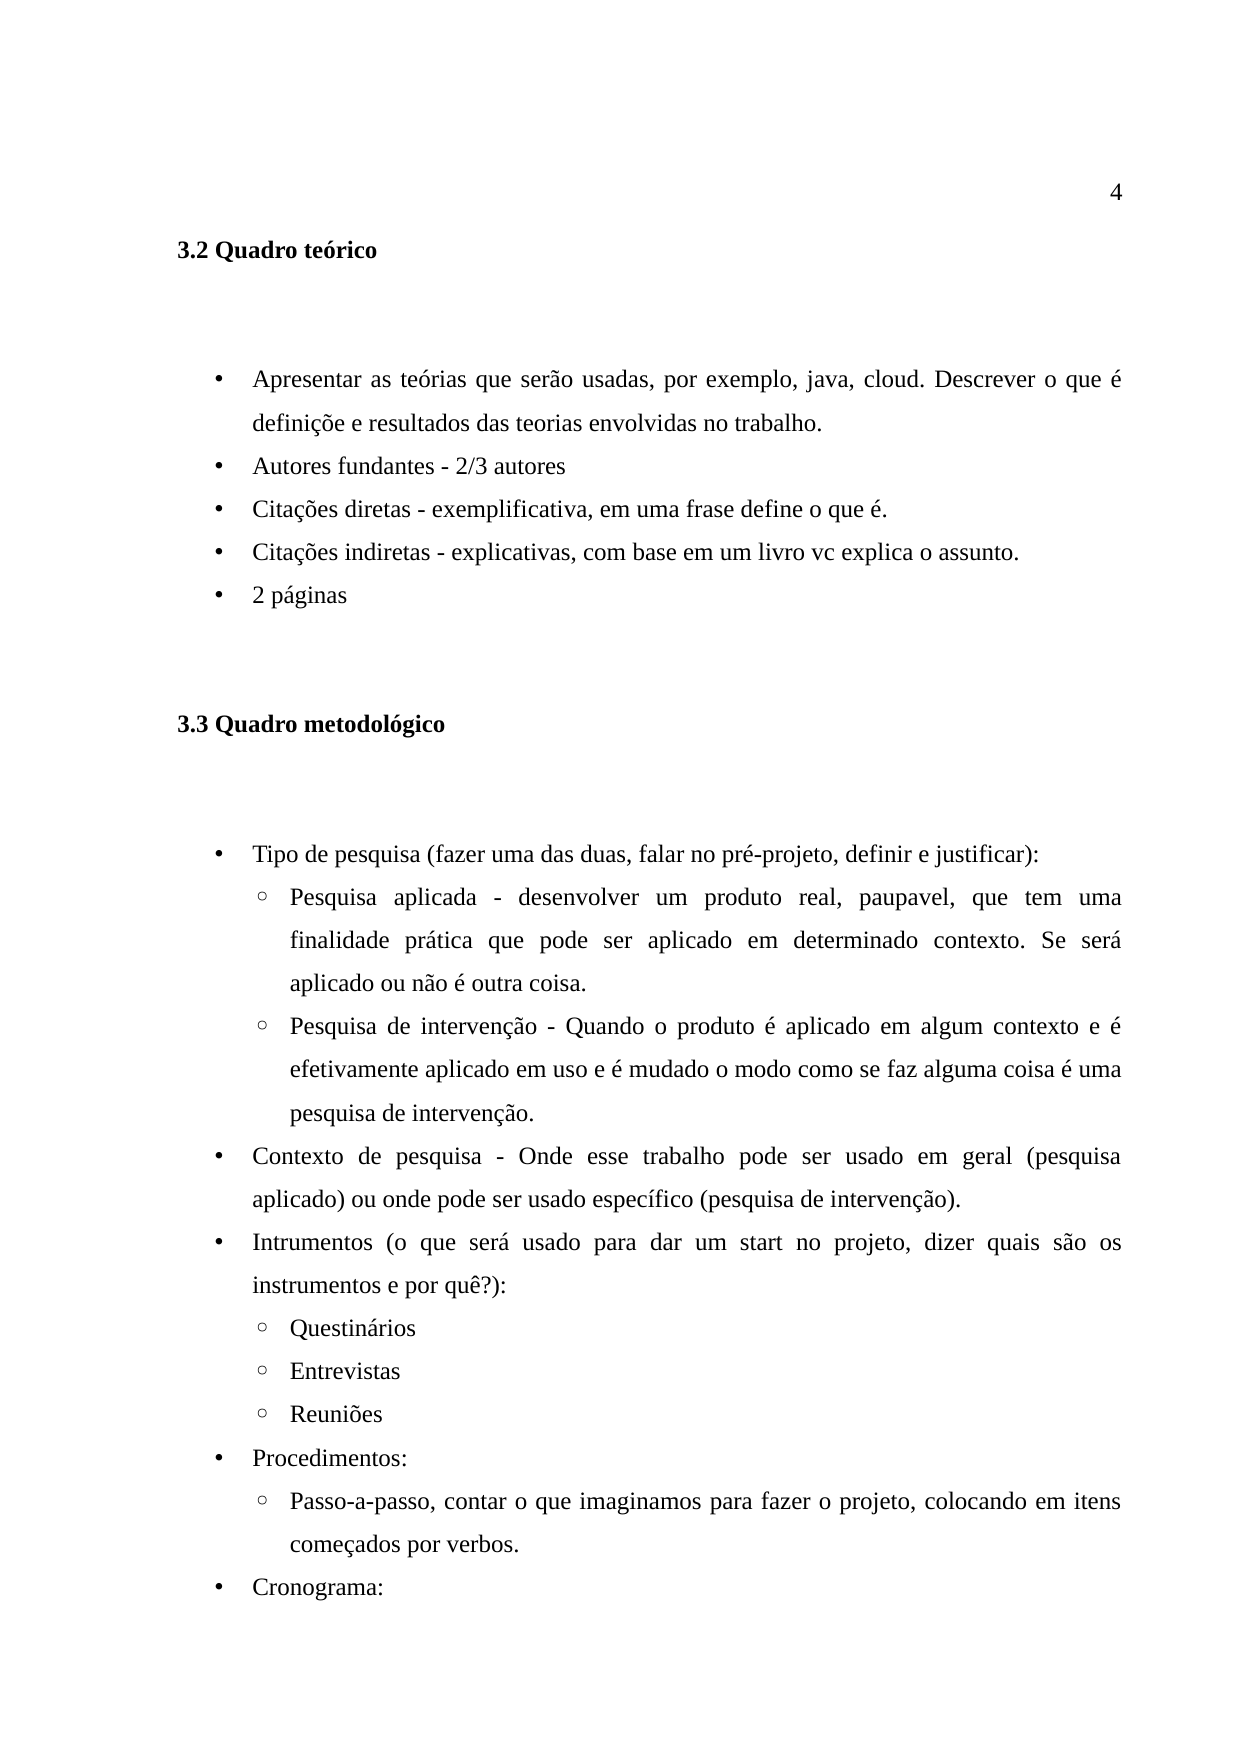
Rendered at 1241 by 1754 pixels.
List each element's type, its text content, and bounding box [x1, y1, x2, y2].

list Cronograma: [214, 1572, 1122, 1601]
list Apresentar as teórias que serão usadas, por exemplo, java, cloud. Descrever o que é definiçõe e resultados das teorias envolvidas no trabalho. [214, 364, 1122, 436]
list Entrevistas [252, 1356, 1122, 1385]
list Pesquisa de intervenção - Quando o produto é aplicado em algum contexto e é efetivamente aplicado em uso e é mudado o modo como se faz alguma coisa é uma pesquisa de intervenção. [252, 1011, 1122, 1126]
list Citações indiretas - explicativas, com base em um livro vc explica o assunto. [214, 537, 1122, 566]
list Autores fundantes - 2/3 autores [214, 451, 1122, 479]
list Reuniões [252, 1399, 1122, 1428]
list Intrumentos (o que será usado para dar um start no projeto, dizer quais são os instrumentos e por quê?): [214, 1227, 1122, 1299]
list Pesquisa aplicada - desenvolver um produto real, paupavel, que tem uma finalidade prática que pode ser aplicado em determinado contexto. Se será aplicado ou não é outra coisa. [252, 882, 1122, 997]
list Citações diretas - exemplificativa, em uma frase define o que é. [214, 494, 1122, 523]
list Procedimentos: [214, 1443, 1122, 1471]
list Passo-a-passo, contar o que imaginamos para fazer o projeto, colocando em itens começados por verbos. [252, 1486, 1122, 1558]
subtitle 3.2 Quadro teórico [177, 235, 1122, 264]
subtitle 3.3 Quadro metodológico [177, 709, 1122, 738]
list 2 páginas [214, 580, 1122, 609]
list Tipo de pesquisa (fazer uma das duas, falar no pré-projeto, definir e justificar): [214, 839, 1122, 868]
list Contexto de pesquisa - Onde esse trabalho pode ser usado em geral (pesquisa aplicado) ou onde pode ser usado específico (pesquisa de intervenção). [214, 1141, 1122, 1213]
list Questinários [252, 1313, 1122, 1342]
